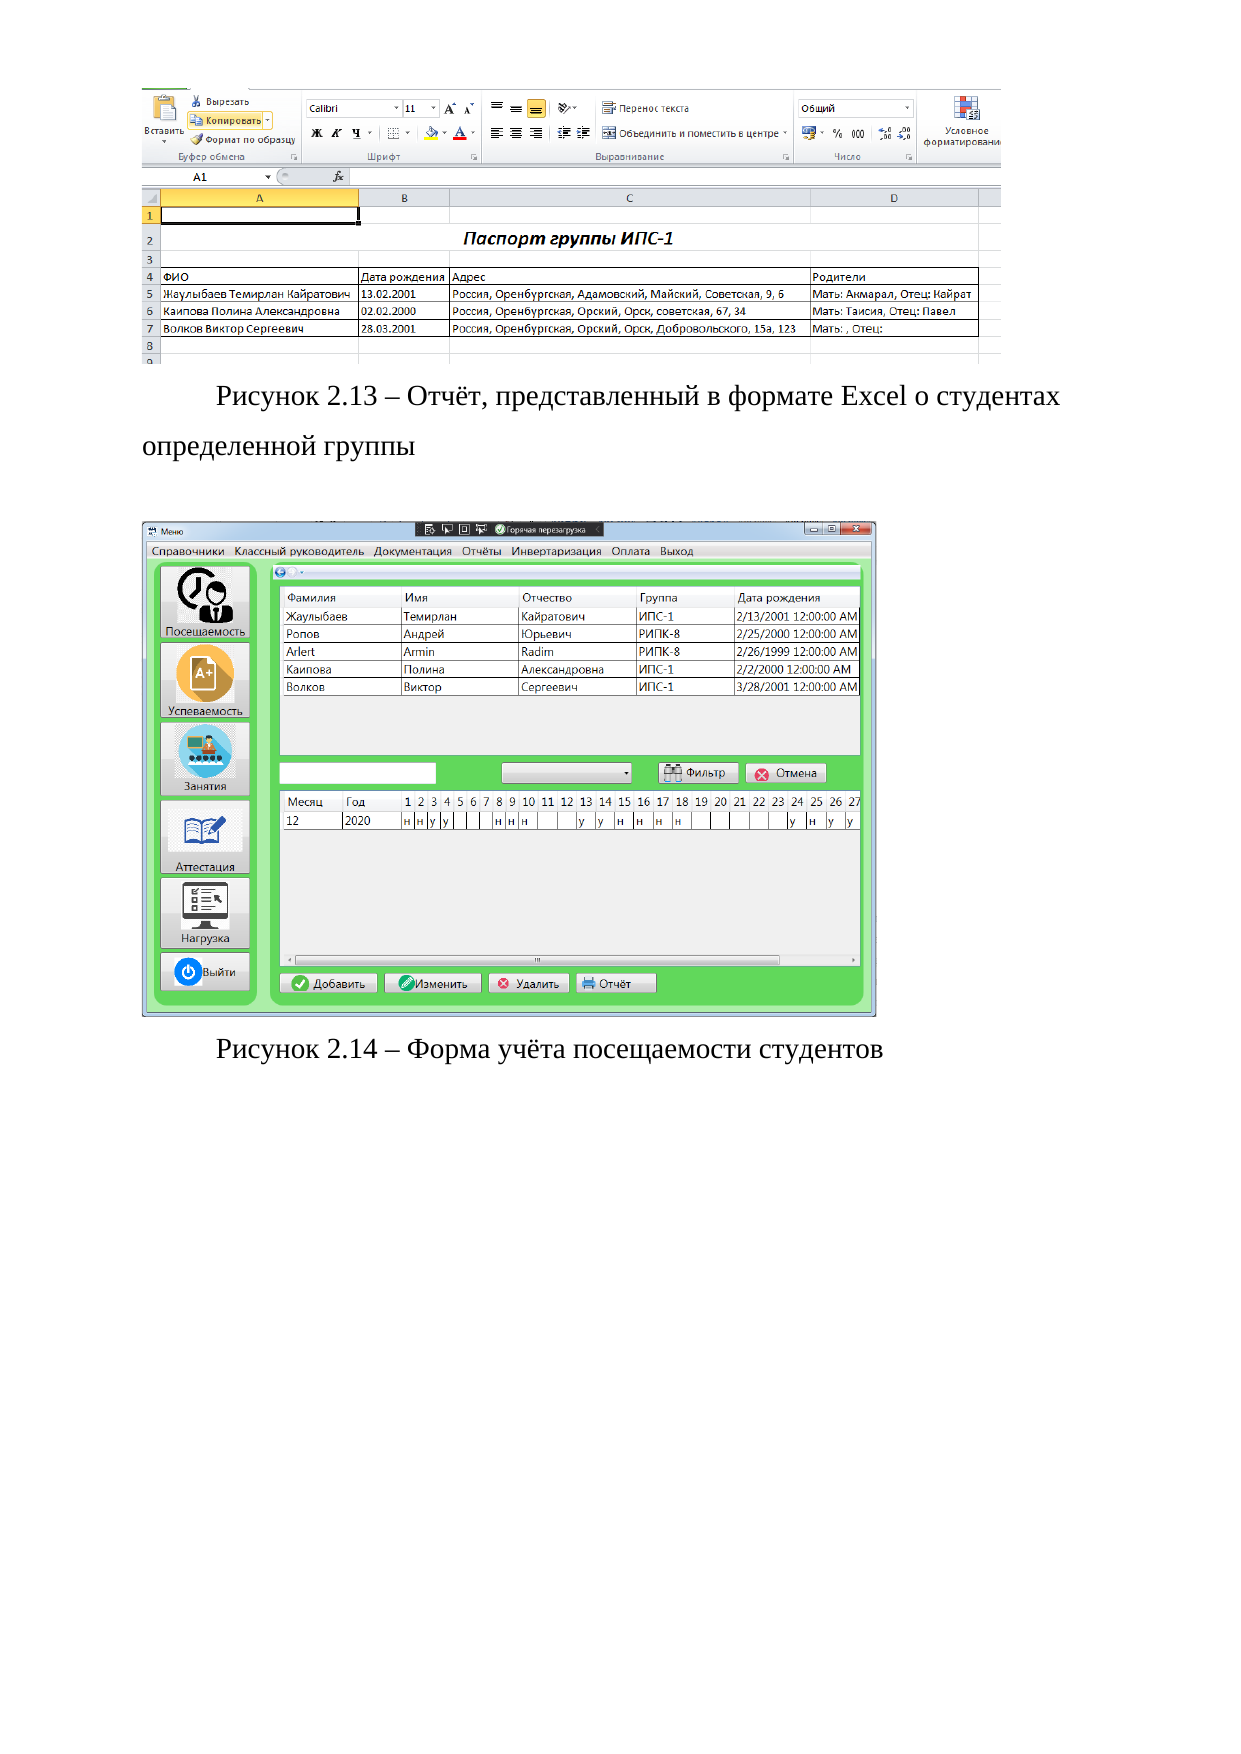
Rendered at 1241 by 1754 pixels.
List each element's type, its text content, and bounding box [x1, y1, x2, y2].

text Рисунок 2.14 – Форма учёта посещаемости студентов [142, 1031, 1181, 1064]
text Рисунок 2.13 – Отчёт, представленный в формате Excel о студентах определенной группы [142, 378, 1181, 462]
